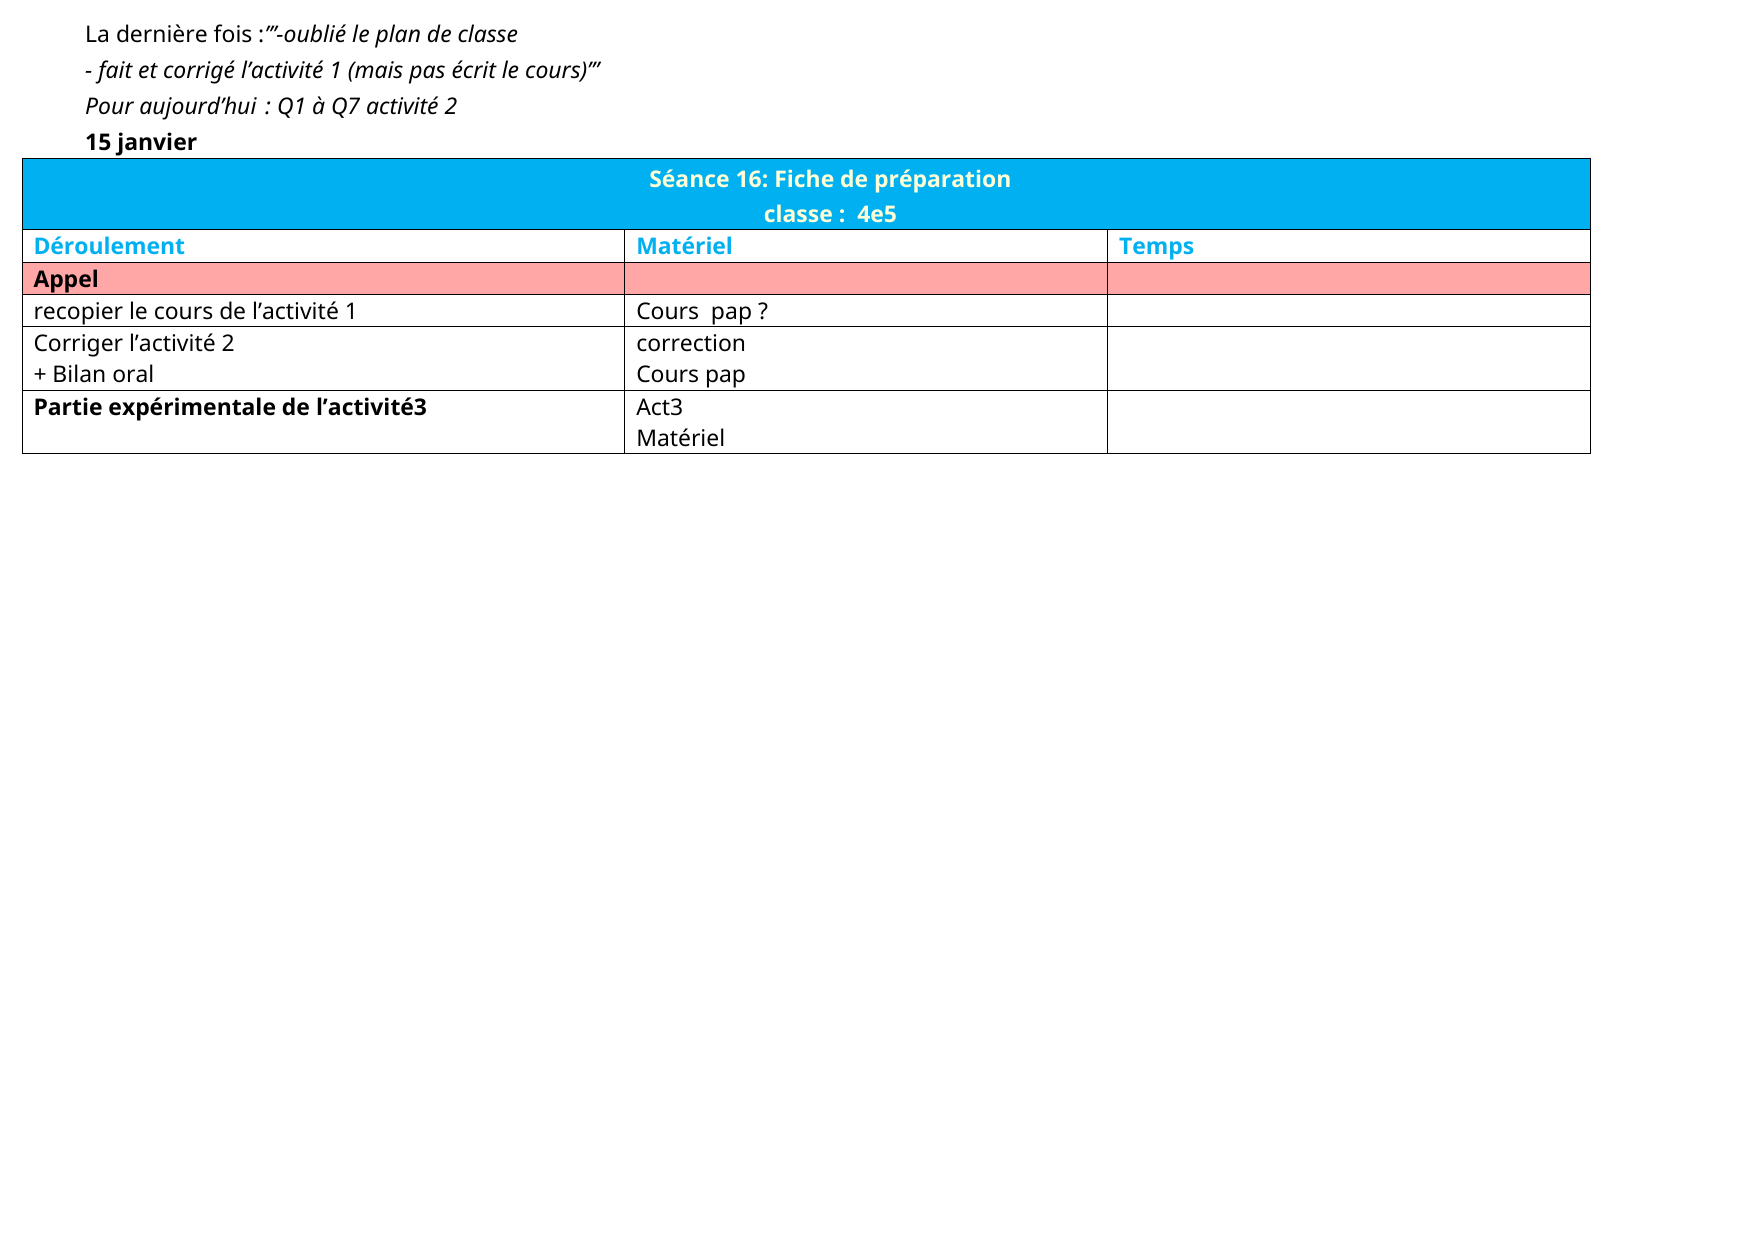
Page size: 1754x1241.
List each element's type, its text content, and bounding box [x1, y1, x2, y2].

table_header Séance 16: Fiche de préparation classe : 4e5 [23, 159, 1590, 229]
text La dernière fois :’’’-oublié le plan de classe [85, 18, 1745, 49]
table_cell Matériel [625, 230, 1107, 262]
table_cell Partie expérimentale de l’activité3 [23, 391, 624, 453]
table_cell Corriger l’activité 2 + Bilan oral [23, 327, 624, 390]
table_cell [1108, 295, 1590, 326]
text Pour aujourd’hui : Q1 à Q7 activité 2 [85, 90, 1745, 121]
table_cell recopier le cours de l’activité 1 [23, 295, 624, 326]
table_cell [1108, 327, 1590, 390]
table_cell [625, 263, 1107, 294]
table_cell [1108, 391, 1590, 453]
table_cell [1108, 263, 1590, 294]
table_cell Act3 Matériel [625, 391, 1107, 453]
table_cell Cours pap ? [625, 295, 1107, 326]
table_cell Temps [1108, 230, 1590, 262]
text 15 janvier [85, 126, 1754, 157]
table_cell Appel [23, 263, 624, 294]
text - fait et corrigé l’activité 1 (mais pas écrit le cours)’’’ [85, 54, 1745, 86]
table_cell correction Cours pap [625, 327, 1107, 390]
table_cell Déroulement [23, 230, 624, 262]
